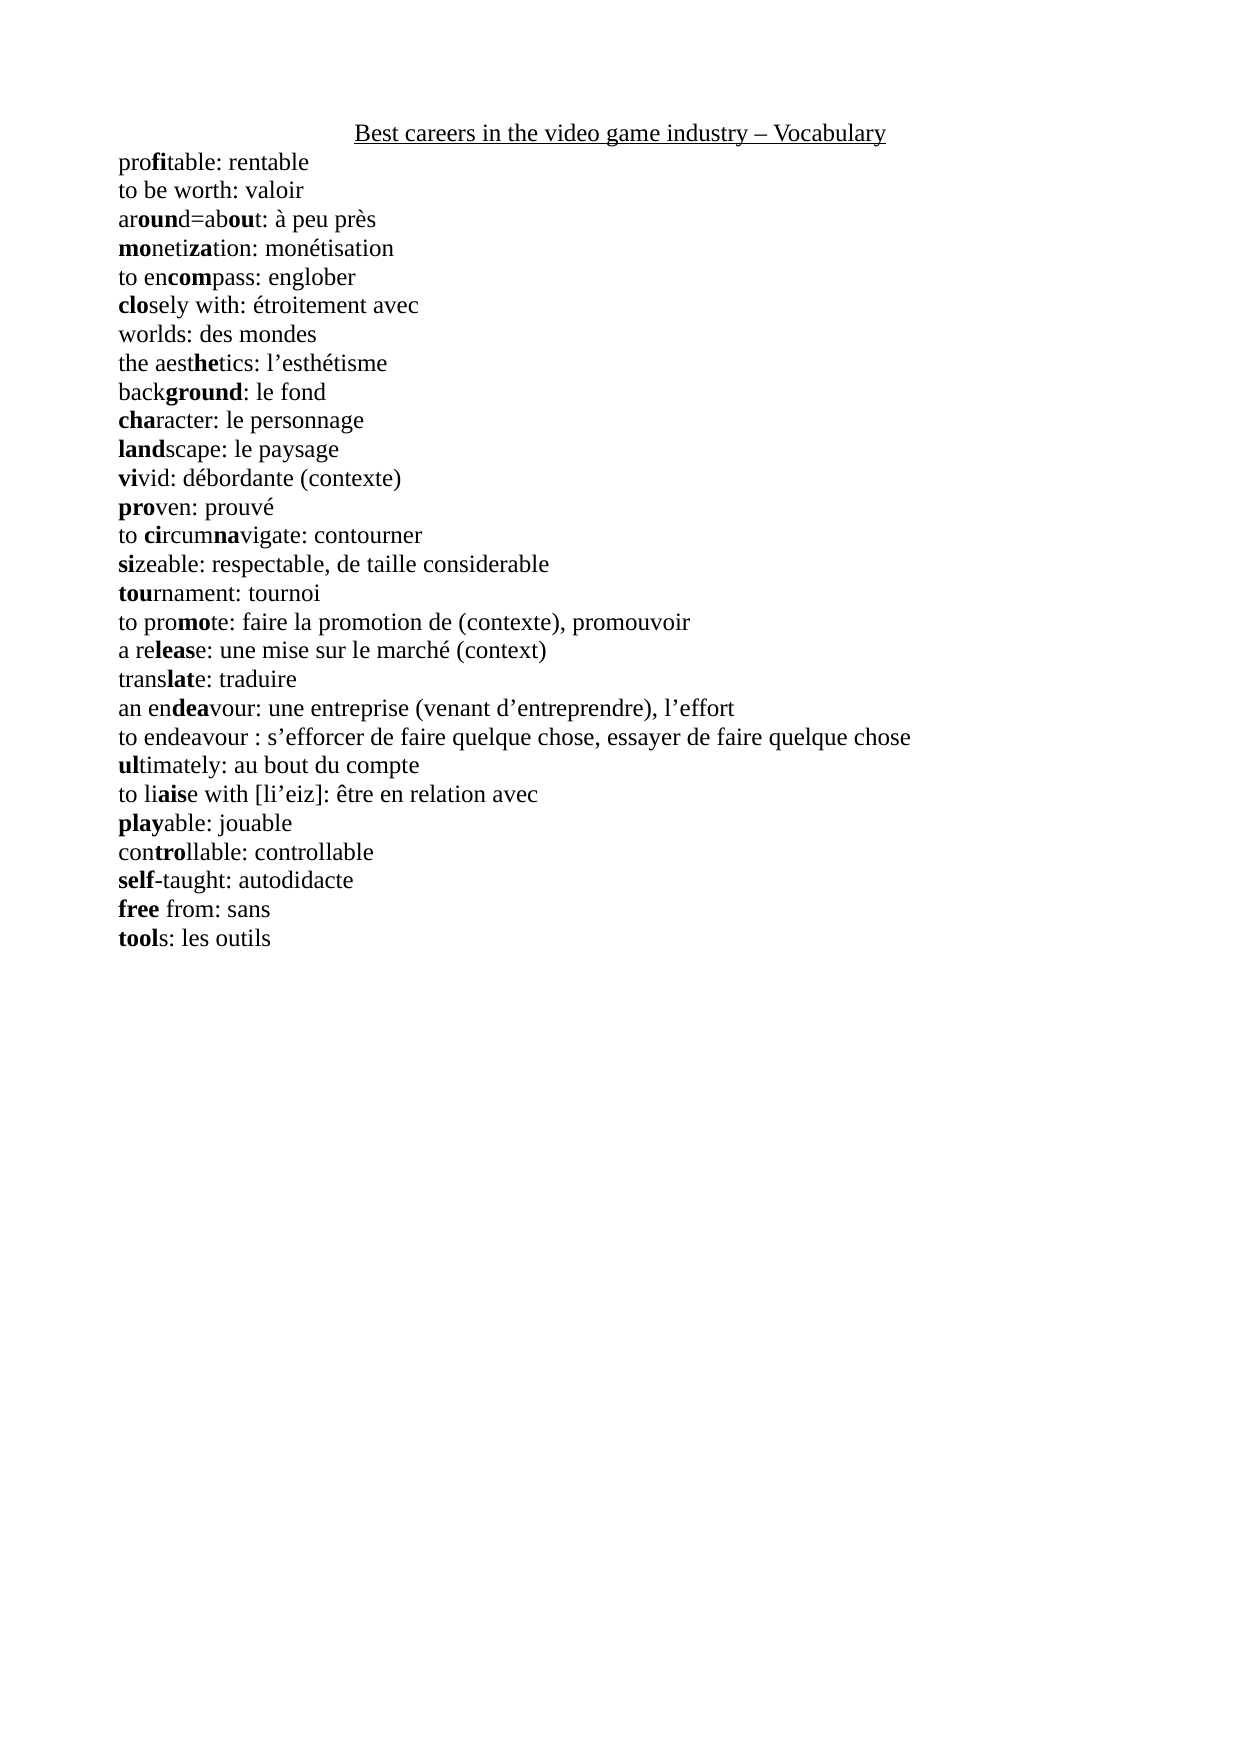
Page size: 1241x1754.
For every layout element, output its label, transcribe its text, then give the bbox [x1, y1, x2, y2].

text proven: prouvé [118, 492, 1122, 521]
text to liaise with [li’eiz]: être en relation avec [118, 779, 1122, 808]
text to promote: faire la promotion de (contexte), promouvoir [118, 607, 1122, 636]
text around=about: à peu près [118, 204, 1122, 233]
text controllable: controllable [118, 837, 1122, 866]
text an endeavour: une entreprise (venant d’entreprendre), l’effort [118, 693, 1122, 722]
text to circumnavigate: contourner [118, 521, 1122, 549]
text vivid: débordante (contexte) [118, 463, 1122, 492]
text worlds: des mondes [118, 319, 1122, 348]
text ultimately: au bout du compte [118, 751, 1122, 779]
text translate: traduire [118, 664, 1122, 693]
text free from: sans [118, 894, 1122, 923]
text Best careers in the video game industry – Vocabulary [118, 118, 1122, 147]
text tournament: tournoi [118, 578, 1122, 607]
text profitable: rentable [118, 147, 1122, 176]
text to encompass: englober [118, 262, 1122, 291]
text playable: jouable [118, 808, 1122, 837]
text landscape: le paysage [118, 434, 1122, 463]
text monetization: monétisation [118, 233, 1122, 262]
text sizeable: respectable, de taille considerable [118, 549, 1122, 578]
text background: le fond [118, 377, 1122, 406]
text to endeavour : s’efforcer de faire quelque chose, essayer de faire quelque chose [118, 722, 1122, 751]
text closely with: étroitement avec [118, 291, 1122, 319]
text a release: une mise sur le marché (context) [118, 636, 1122, 664]
text the aesthetics: l’esthétisme [118, 348, 1122, 377]
text to be worth: valoir [118, 176, 1122, 204]
text tools: les outils [118, 923, 1122, 952]
text self-taught: autodidacte [118, 866, 1122, 894]
text character: le personnage [118, 406, 1122, 434]
